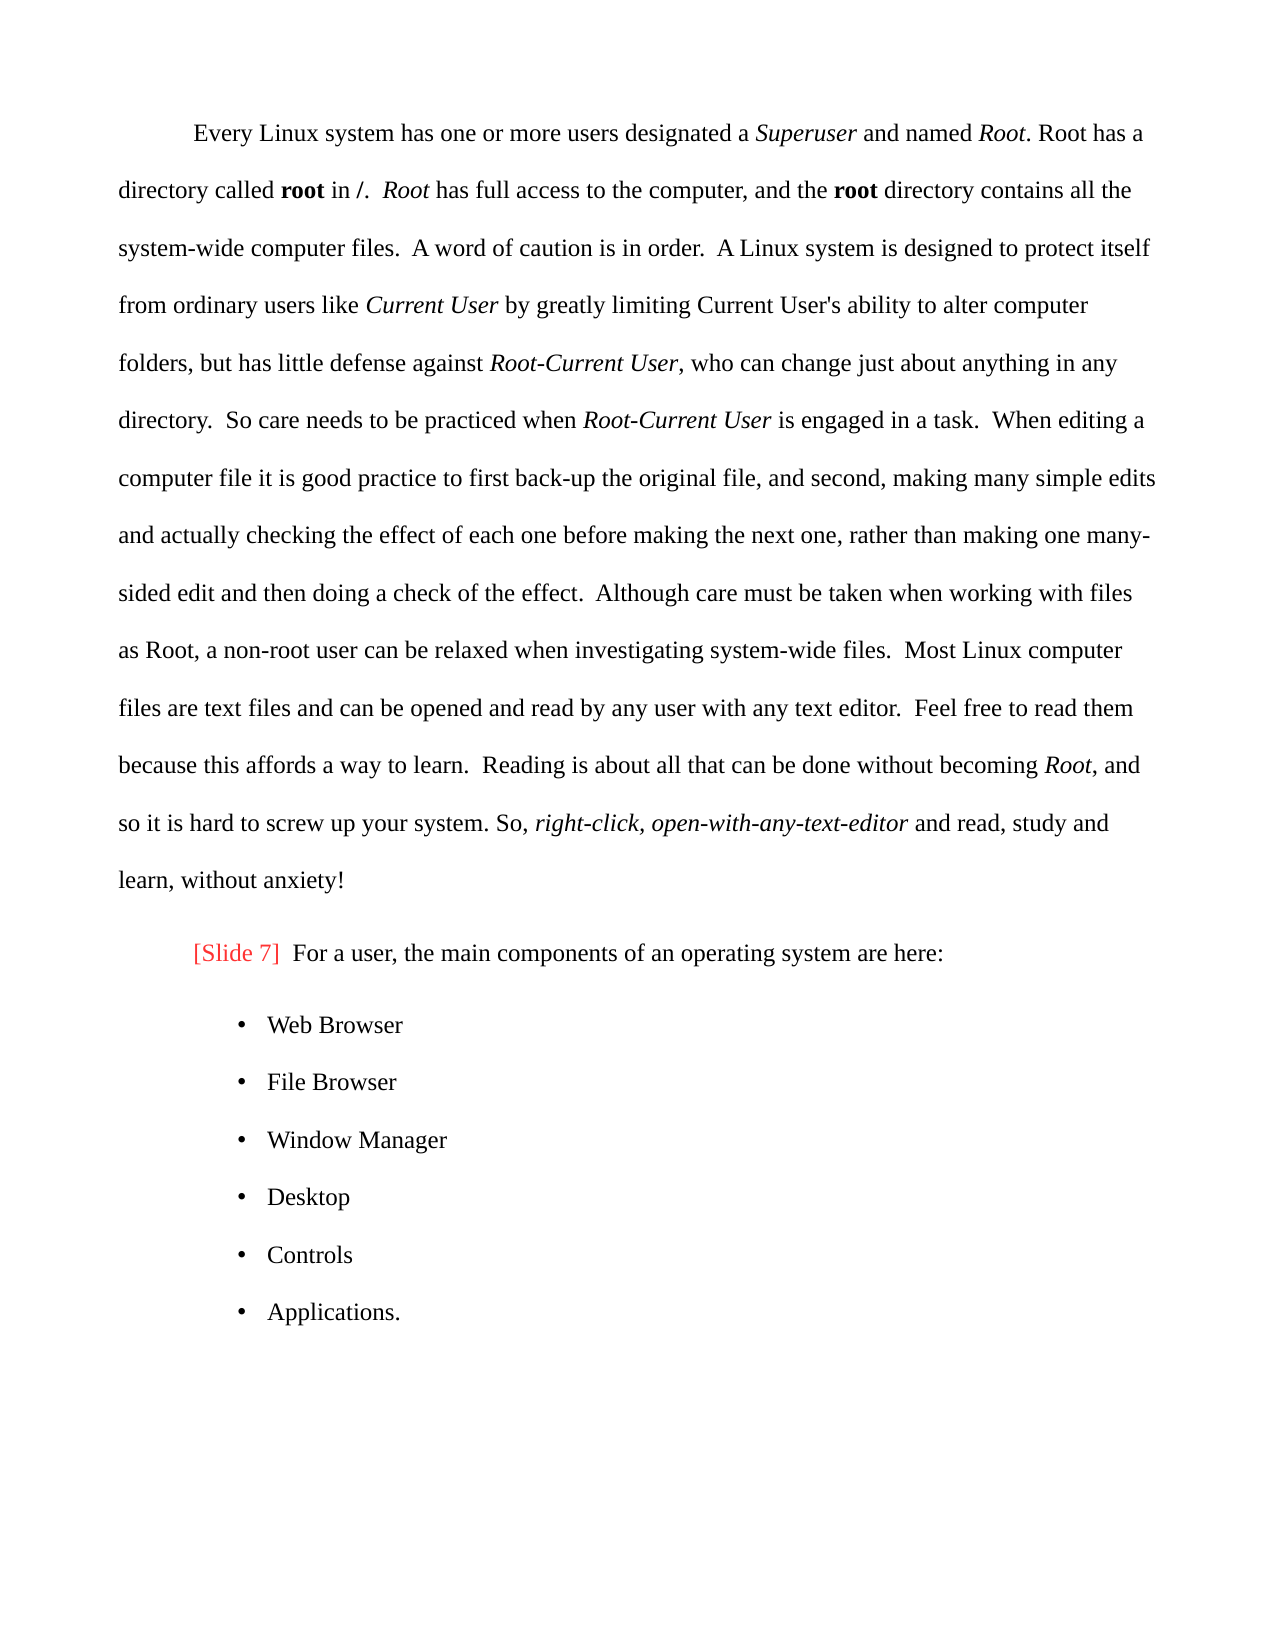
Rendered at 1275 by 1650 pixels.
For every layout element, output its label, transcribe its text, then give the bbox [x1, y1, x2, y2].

list File Browser [237, 1067, 1157, 1096]
text Every Linux system has one or more users designated a Superuser and named Root. Root has a directory called root in /. Root has full access to the computer, and the root directory contains all the system-wide computer files. A word of caution is in order. A Linux system is designed to protect itself from ordinary users like Current User by greatly limiting Current User's ability to alter computer folders, but has little defense against Root-Current User, who can change just about anything in any directory. So care needs to be practiced when Root-Current User is engaged in a task. When editing a computer file it is good practice to first back-up the original file, and second, making many simple edits and actually checking the effect of each one before making the next one, rather than making one many-sided edit and then doing a check of the effect. Although care must be taken when working with files as Root, a non-root user can be relaxed when investigating system-wide files. Most Linux computer files are text files and can be opened and read by any user with any text editor. Feel free to read them because this affords a way to learn. Reading is about all that can be done without becoming Root, and so it is hard to screw up your system. So, right-click, open-with-any-text-editor and read, study and learn, without anxiety! [118, 118, 1157, 894]
list Desktop [237, 1182, 1157, 1211]
list Applications. [237, 1297, 1157, 1326]
list Controls [237, 1240, 1157, 1268]
text [Slide 7] For a user, the main components of an operating system are here: [118, 938, 1157, 966]
list Web Browser [237, 1010, 1157, 1038]
list Window Manager [237, 1125, 1157, 1153]
